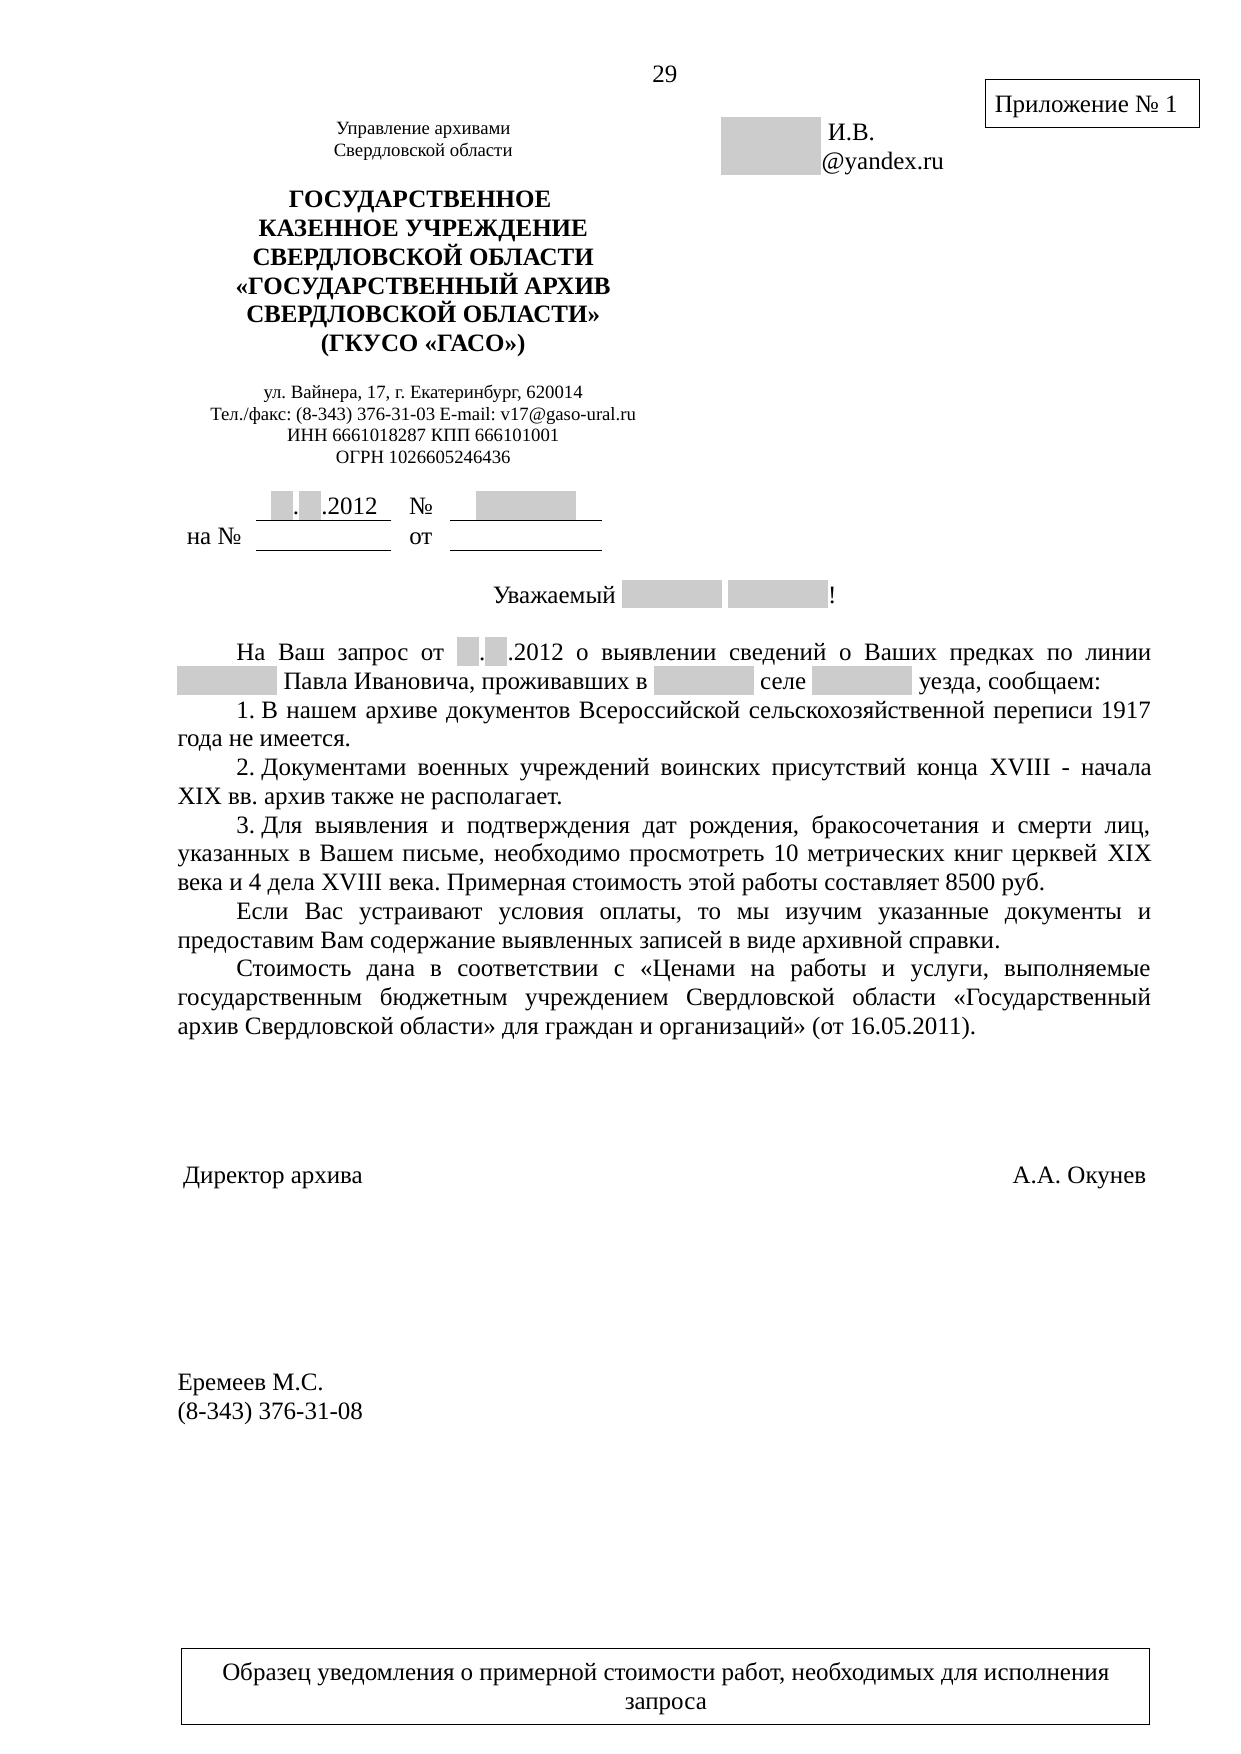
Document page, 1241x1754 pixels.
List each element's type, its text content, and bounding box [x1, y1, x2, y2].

table_header А.А. Окунев [664, 1155, 1152, 1195]
text На Ваш запрос от ??.??.2012 о выявлении сведений о Ваших предках по линии ????????? Павла Ивановича, проживавших в ????????? селе ????????? уезда, сообщаем: [177, 637, 1152, 695]
table_cell № [397, 491, 444, 521]
table_cell [669, 491, 1152, 551]
text Приложение № 1 [994, 89, 1190, 118]
text (8-343) 376-31-08 [177, 1396, 1152, 1425]
table_cell [608, 491, 669, 521]
text Еремеев М.С. [177, 1367, 1152, 1396]
list Для выявления и подтверждения дат рождения, бракосочетания и смерти лиц, указанных в Вашем письме, необходимо просмотреть 10 метрических книг церквей XIX века и 4 дела XVIII века. Примерная стоимость этой работы составляет 8500 руб. [177, 810, 1152, 896]
table_cell от [397, 521, 444, 551]
list В нашем архиве документов Всероссийской сельскохозяйственной переписи 1917 года не имеется. [177, 695, 1152, 752]
table_cell ????????? [444, 491, 608, 521]
table_cell на № [177, 521, 251, 551]
table_cell [444, 521, 608, 551]
table_header Управление архивами Свердловской области государственное КАЗЕННОЕ Учреждение свердловской области «Государственный архив Свердловской области» (ГКУСО «ГАСО») ул. Вайнера, 17, г. Екатеринбург, 620014 Тел./факс: (8-343) 376-31-03 E-mail: v17@gaso-ural.ru ИНН 6661018287 КПП 666101001 ОГРН 1026605246436 [177, 117, 669, 491]
text Если Вас устраивают условия оплаты, то мы изучим указанные документы и предоставим Вам содержание выявленных записей в виде архивной справки. [177, 896, 1152, 953]
text Стоимость дана в соответствии с «Ценами на работы и услуги, выполняемые государственным бюджетным учреждением Свердловской области «Государственный архив Свердловской области» для граждан и организаций» (от 16.05.2011). [177, 953, 1152, 1040]
list Документами военных учреждений воинских присутствий конца XVIII - начала XIX вв. архив также не располагает. [177, 752, 1152, 810]
table_header Директор архива [177, 1155, 664, 1195]
table_cell [251, 521, 397, 551]
table_header ????????? И.В. ?????????@yandex.ru [669, 117, 1152, 491]
table_cell ??.??.2012 [251, 491, 397, 521]
table_cell [608, 521, 669, 551]
text Образец уведомления о примерной стоимости работ, необходимых для исполнения запроса [191, 1657, 1140, 1715]
table_cell [177, 491, 251, 521]
text Уважаемый ????????? ?????????! [177, 580, 1152, 608]
